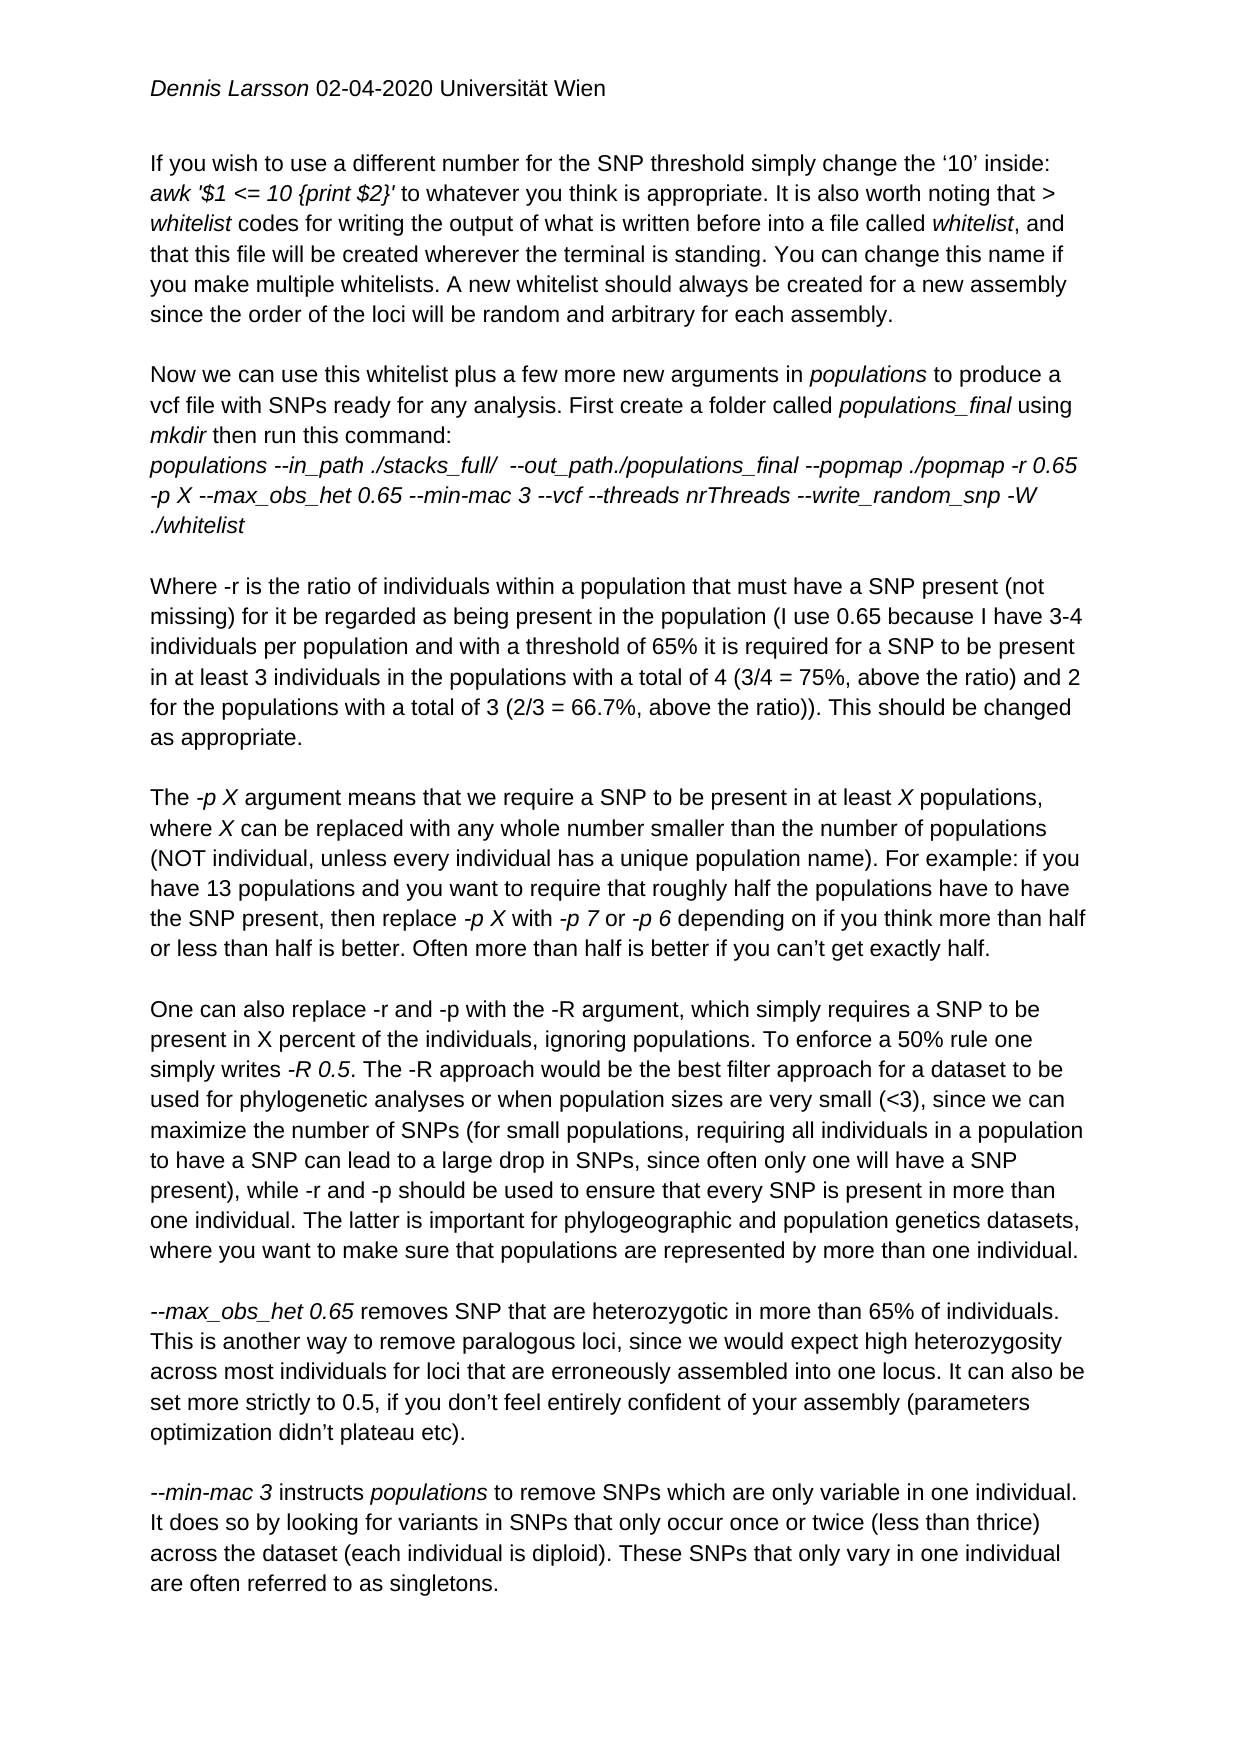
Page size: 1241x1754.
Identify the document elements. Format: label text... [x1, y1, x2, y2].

text One can also replace -r and -p with the -R argument, which simply requires a SNP to be present in X percent of the individuals, ignoring populations. To enforce a 50% rule one simply writes -R 0.5. The -R approach would be the best filter approach for a dataset to be used for phylogenetic analyses or when population sizes are very small (<3), since we can maximize the number of SNPs (for small populations, requiring all individuals in a population to have a SNP can lead to a large drop in SNPs, since often only one will have a SNP present), while -r and -p should be used to ensure that every SNP is present in more than one individual. The latter is important for phylogeographic and population genetics datasets, where you want to make sure that populations are represented by more than one individual. [150, 996, 1090, 1264]
text If you wish to use a different number for the SNP threshold simply change the ‘10’ inside: awk '$1 <= 10 {print $2}' to whatever you think is appropriate. It is also worth noting that > whitelist codes for writing the output of what is written before into a file called whitelist, and that this file will be created wherever the terminal is standing. You can change this name if you make multiple whitelists. A new whitelist should always be created for a new assembly since the order of the loci will be random and arbitrary for each assembly. [150, 150, 1090, 327]
text --min-mac 3 instructs populations to remove SNPs which are only variable in one individual. It does so by looking for variants in SNPs that only occur once or twice (less than thrice) across the dataset (each individual is diploid). These SNPs that only vary in one individual are often referred to as singletons. [150, 1479, 1090, 1596]
text The -p X argument means that we require a SNP to be present in at least X populations, where X can be replaced with any whole number smaller than the number of populations (NOT individual, unless every individual has a unique population name). For example: if you have 13 populations and you want to require that roughly half the populations have to have the SNP present, then replace -p X with -p 7 or -p 6 depending on if you think more than half or less than half is better. Often more than half is better if you can’t get exactly half. [150, 784, 1090, 962]
text Now we can use this whitelist plus a few more new arguments in populations to produce a vcf file with SNPs ready for any analysis. First create a folder called populations_final using mkdir then run this command: [150, 361, 1090, 448]
text Where -r is the ratio of individuals within a population that must have a SNP present (not missing) for it be regarded as being present in the population (I use 0.65 because I have 3-4 individuals per population and with a threshold of 65% it is required for a SNP to be present in at least 3 individuals in the populations with a total of 4 (3/4 = 75%, above the ratio) and 2 for the populations with a total of 3 (2/3 = 66.7%, above the ratio)). This should be changed as appropriate. [150, 573, 1090, 750]
text --max_obs_het 0.65 removes SNP that are heterozygotic in more than 65% of individuals. This is another way to remove paralogous loci, since we would expect high heterozygosity across most individuals for loci that are erroneously assembled into one locus. It can also be set more strictly to 0.5, if you don’t feel entirely confident of your assembly (parameters optimization didn’t plateau etc). [150, 1298, 1090, 1445]
text populations --in_path ./stacks_full/ --out_path./populations_final --popmap ./popmap -r 0.65 -p X --max_obs_het 0.65 --min-mac 3 --vcf --threads nrThreads --write_random_snp -W ./whitelist [150, 452, 1090, 539]
